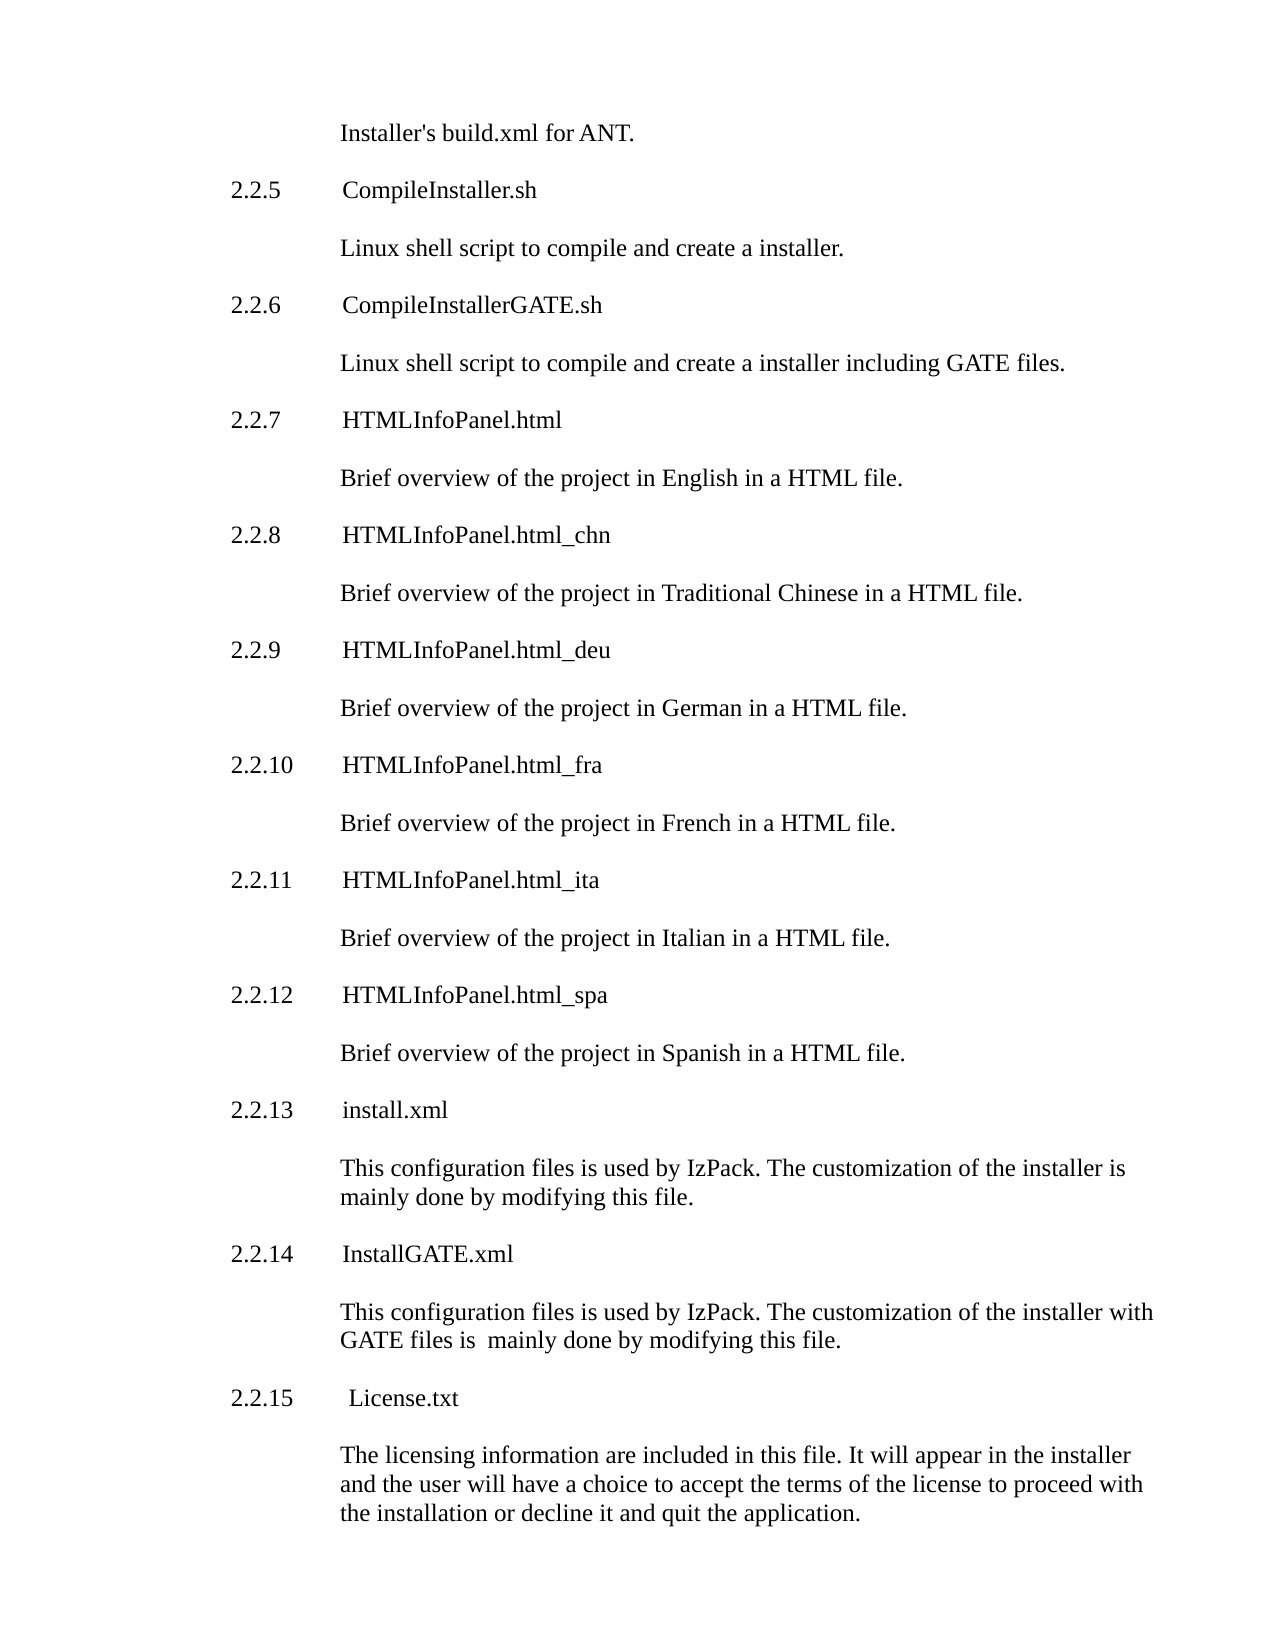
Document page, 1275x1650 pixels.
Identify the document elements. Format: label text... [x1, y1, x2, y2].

text The licensing information are included in this file. It will appear in the installer and the user will have a choice to accept the terms of the license to proceed with the installation or decline it and quit the application. [118, 1441, 1157, 1527]
list CompileInstallerGATE.sh [231, 291, 1157, 319]
list HTMLInfoPanel.html [231, 406, 1157, 434]
list HTMLInfoPanel.html_ita [231, 866, 1157, 894]
text Brief overview of the project in German in a HTML file. [118, 693, 1157, 722]
text This configuration files is used by IzPack. The customization of the installer with GATE files is mainly done by modifying this file. [118, 1297, 1157, 1354]
text Brief overview of the project in English in a HTML file. [118, 463, 1157, 492]
list HTMLInfoPanel.html_deu [231, 636, 1157, 664]
list install.xml [231, 1096, 1157, 1124]
text This configuration files is used by IzPack. The customization of the installer is mainly done by modifying this file. [118, 1153, 1157, 1211]
list License.txt [231, 1383, 1157, 1412]
text Brief overview of the project in Traditional Chinese in a HTML file. [118, 578, 1157, 607]
text Brief overview of the project in Spanish in a HTML file. [118, 1038, 1157, 1067]
list HTMLInfoPanel.html_chn [231, 521, 1157, 549]
text Brief overview of the project in French in a HTML file. [118, 808, 1157, 837]
list CompileInstaller.sh [231, 176, 1157, 204]
text Linux shell script to compile and create a installer including GATE files. [118, 348, 1157, 377]
list HTMLInfoPanel.html_fra [231, 751, 1157, 779]
list HTMLInfoPanel.html_spa [231, 981, 1157, 1009]
list InstallGATE.xml [231, 1239, 1157, 1268]
text Linux shell script to compile and create a installer. [118, 233, 1157, 262]
text Installer's build.xml for ANT. [118, 118, 1157, 147]
text Brief overview of the project in Italian in a HTML file. [118, 923, 1157, 952]
